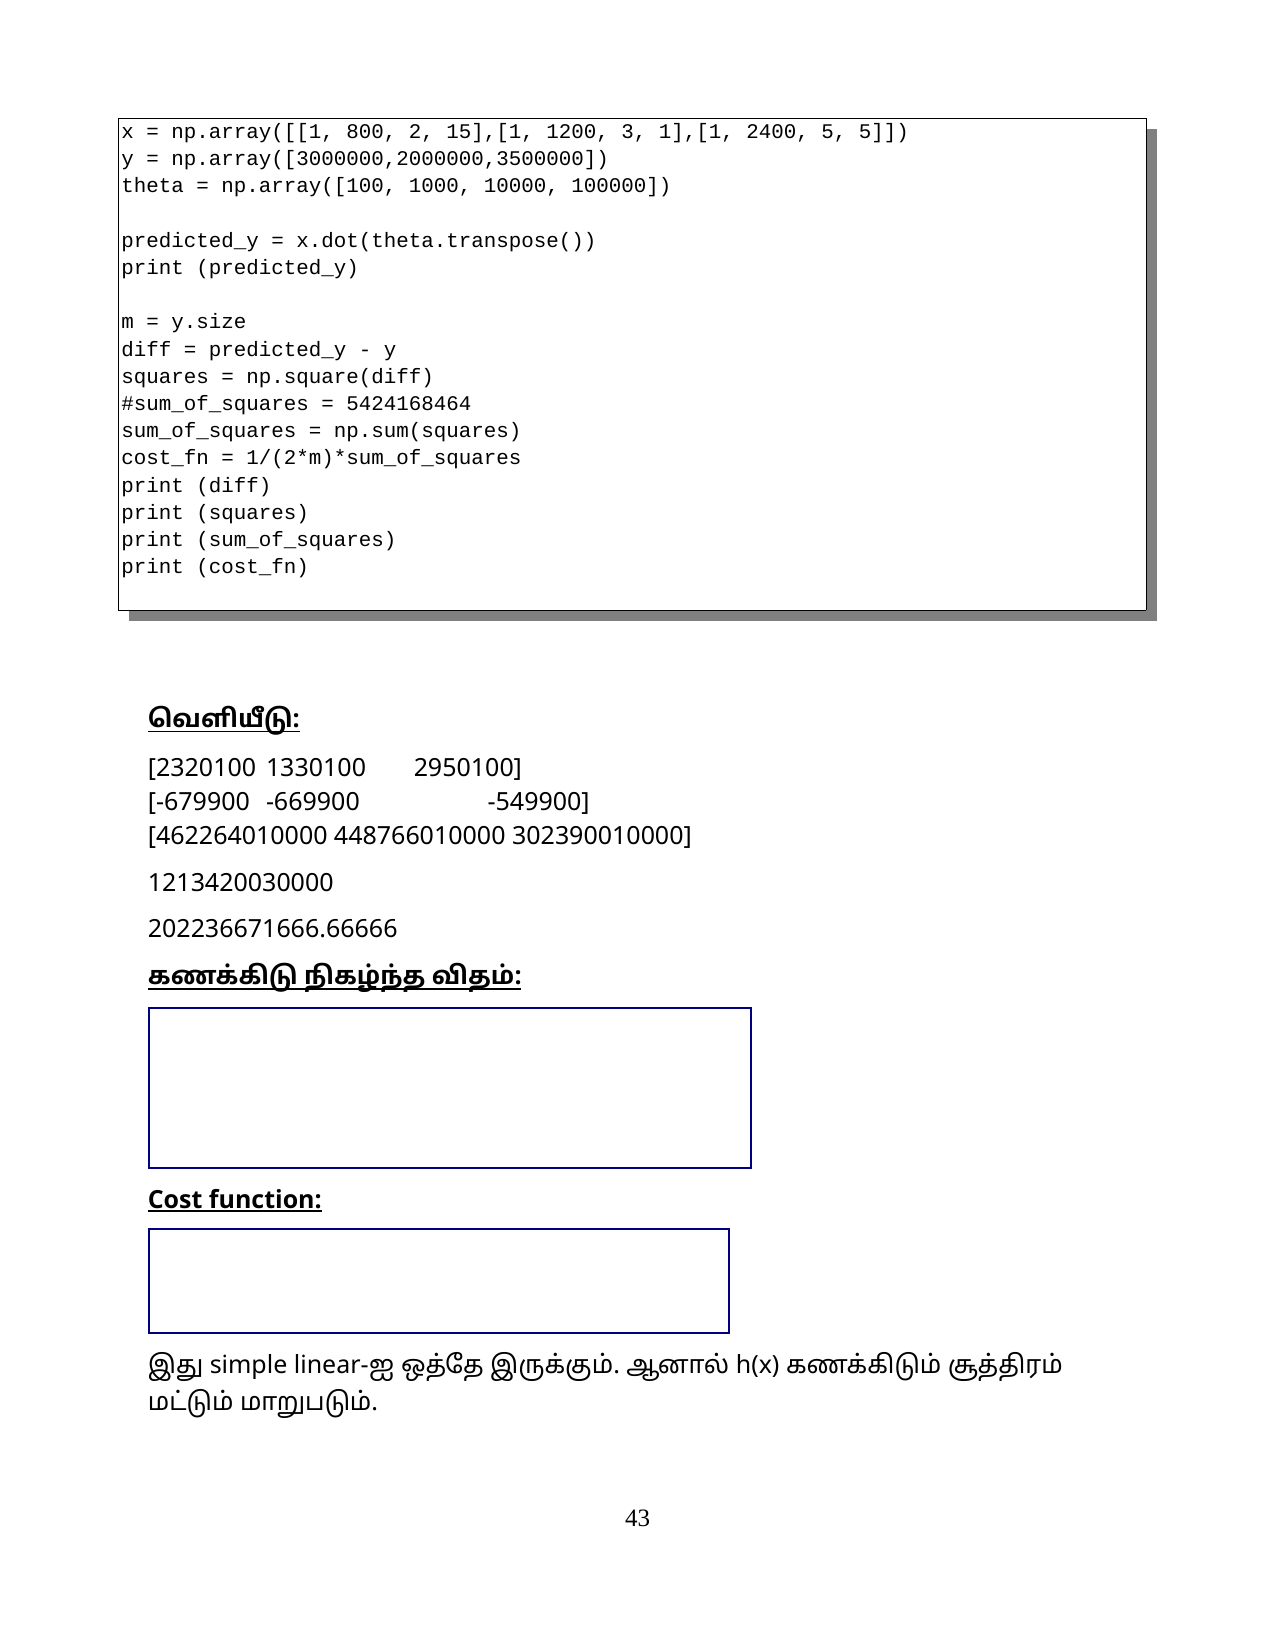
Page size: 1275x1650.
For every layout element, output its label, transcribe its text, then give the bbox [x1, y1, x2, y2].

text print (predicted_y) [119, 254, 1146, 281]
text y = np.array([3000000,2000000,3500000]) [119, 145, 1146, 172]
text diff = predicted_y - y [119, 336, 1146, 362]
text print (squares) [119, 499, 1146, 525]
text கணக்கிடு நிகழ்ந்த விதம்: [118, 928, 1157, 994]
text sum_of_squares = np.sum(squares) [119, 417, 1146, 444]
text print (diff) [119, 472, 1146, 498]
text Cost function: [118, 1152, 1157, 1216]
text print (sum_of_squares) [119, 526, 1146, 553]
text x = np.array([[1, 800, 2, 15],[1, 1200, 3, 1],[1, 2400, 5, 5]]) [119, 119, 1146, 145]
text [2320100 1330100 2950100] [-679900 -669900 -549900] [462264010000 448766010000 302390010000] [118, 720, 1157, 835]
text #sum_of_squares = 5424168464 [119, 390, 1146, 417]
text 202236671666.66666 [118, 881, 1157, 928]
text m = y.size [119, 308, 1146, 335]
text 1213420030000 [118, 835, 1157, 881]
text predicted_y = x.dot(theta.transpose()) [119, 227, 1146, 253]
text cost_fn = 1/(2*m)*sum_of_squares [119, 444, 1146, 471]
text theta = np.array([100, 1000, 10000, 100000]) [119, 172, 1146, 199]
text வெளியீடு: [118, 671, 1157, 720]
text இது simple linear-ஐ ஒத்தே இருக்கும். ஆனால் h(x) கணக்கிடும் சூத்திரம் மட்டும் மாறுபடும். [118, 1317, 1157, 1450]
text squares = np.square(diff) [119, 363, 1146, 389]
text print (cost_fn) [119, 553, 1146, 580]
